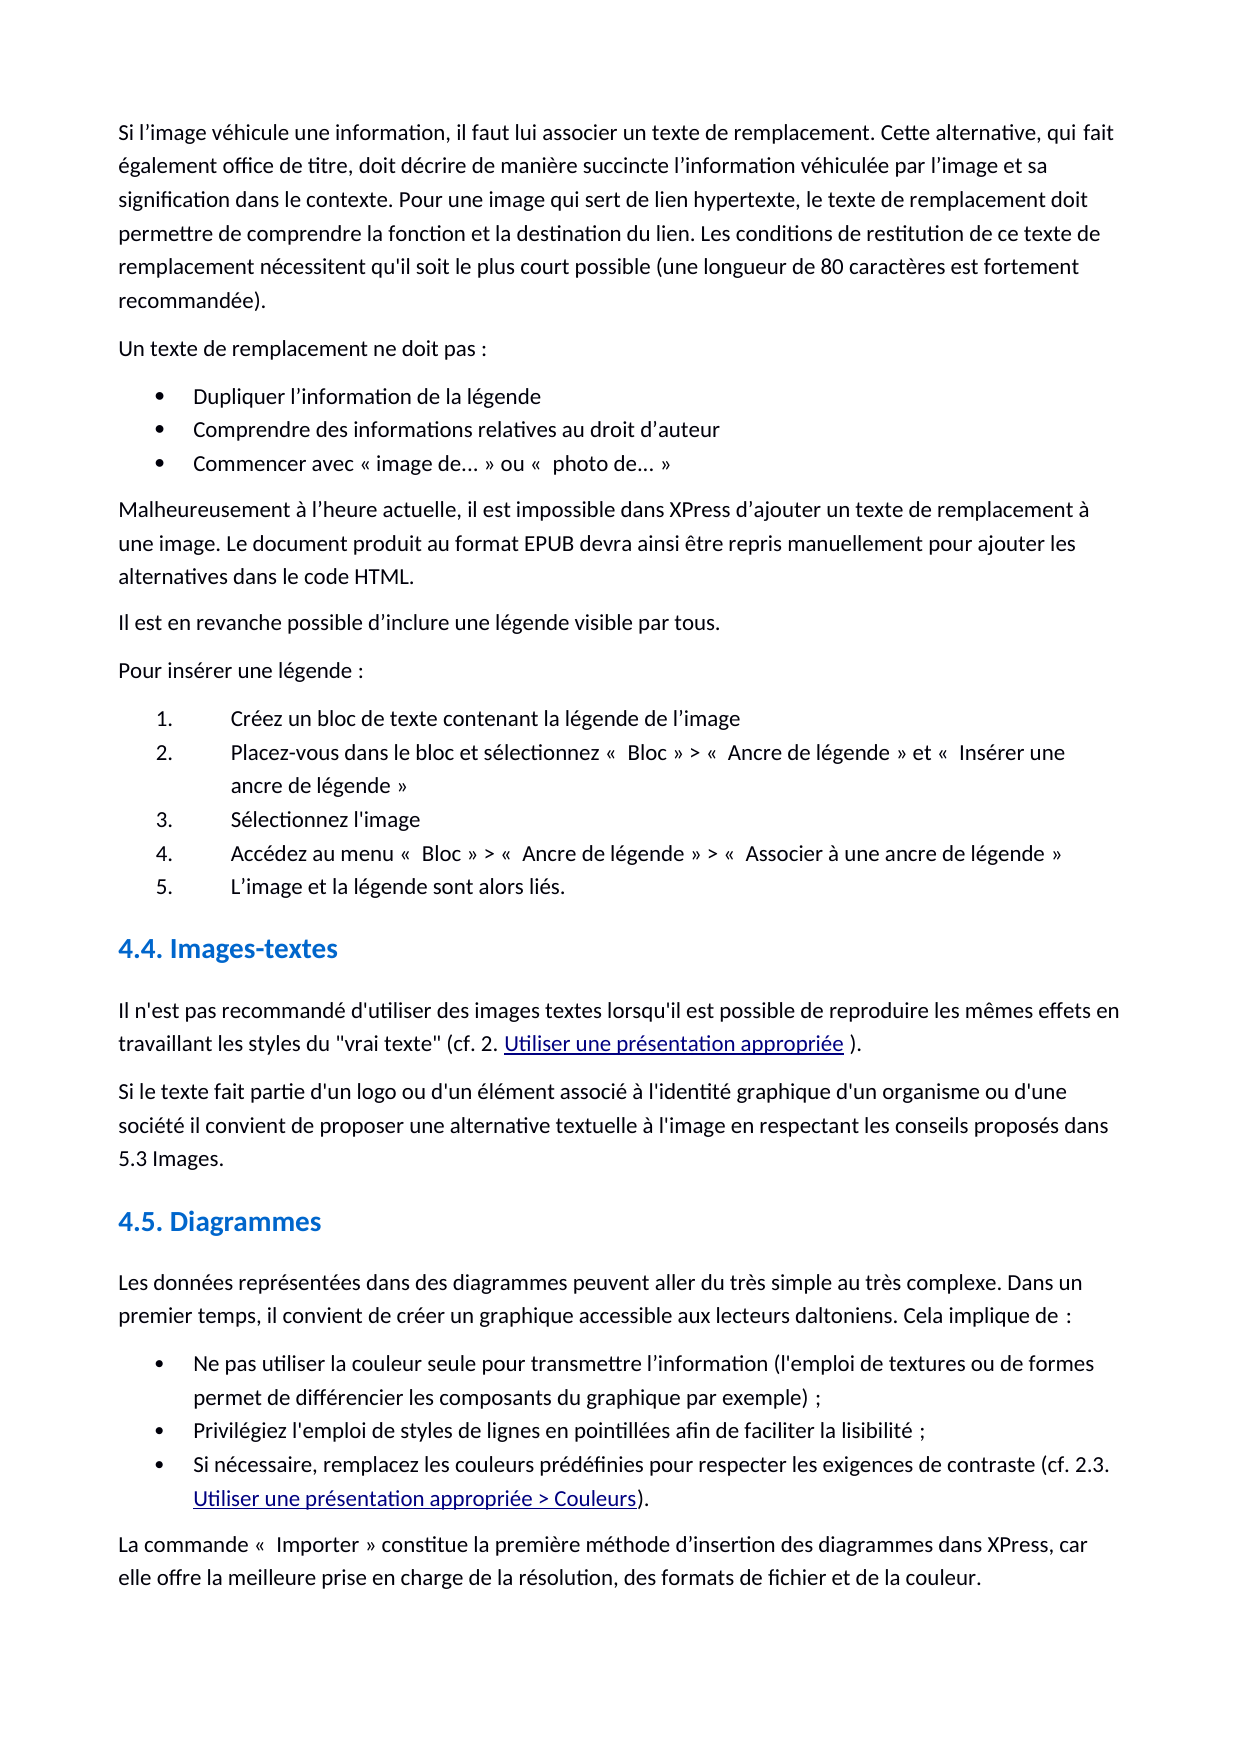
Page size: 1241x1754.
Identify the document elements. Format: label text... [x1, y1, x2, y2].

list Sélectionnez l'image [156, 805, 1122, 833]
list L’image et la légende sont alors liés. [156, 872, 1122, 900]
text La commande « Importer » constitue la première méthode d’insertion des diagrammes dans XPress, car elle offre la meilleure prise en charge de la résolution, des formats de fichier et de la couleur. [118, 1530, 1122, 1591]
list Commencer avec « image de... » ou « photo de... » [156, 449, 1122, 477]
subtitle 4.5. Diagrammes [118, 1203, 1122, 1238]
text Il est en revanche possible d’inclure une légende visible par tous. [118, 608, 1122, 636]
text Un texte de remplacement ne doit pas : [118, 334, 1122, 362]
list Dupliquer l’information de la légende [156, 382, 1122, 410]
list Si nécessaire, remplacez les couleurs prédéfinies pour respecter les exigences de contraste (cf. 2.3. Utiliser une présentation appropriée > Couleurs). [156, 1450, 1122, 1512]
text Pour insérer une légende : [118, 656, 1122, 684]
list Placez-vous dans le bloc et sélectionnez « Bloc » > « Ancre de légende » et « Insérer une ancre de légende » [156, 738, 1122, 800]
list Créez un bloc de texte contenant la légende de l’image [156, 704, 1122, 733]
list Accédez au menu « Bloc » > « Ancre de légende » > « Associer à une ancre de légende » [156, 839, 1122, 867]
text Malheureusement à l’heure actuelle, il est impossible dans XPress d’ajouter un texte de remplacement à une image. Le document produit au format EPUB devra ainsi être repris manuellement pour ajouter les alternatives dans le code HTML. [118, 495, 1122, 590]
text Il n'est pas recommandé d'utiliser des images textes lorsqu'il est possible de reproduire les mêmes effets en travaillant les styles du "vrai texte" (cf. 2. Utiliser une présentation appropriée ). [118, 996, 1122, 1057]
list Privilégiez l'emploi de styles de lignes en pointillées afin de faciliter la lisibilité ; [156, 1417, 1122, 1445]
text Si le texte fait partie d'un logo ou d'un élément associé à l'identité graphique d'un organisme ou d'une société il convient de proposer une alternative textuelle à l'image en respectant les conseils proposés dans 5.3 Images. [118, 1077, 1122, 1172]
list Ne pas utiliser la couleur seule pour transmettre l’information (l'emploi de textures ou de formes permet de différencier les composants du graphique par exemple) ; [156, 1349, 1122, 1411]
subtitle 4.4. Images-textes [118, 931, 1122, 966]
text Si l’image véhicule une information, il faut lui associer un texte de remplacement. Cette alternative, qui fait également office de titre, doit décrire de manière succincte l’information véhiculée par l’image et sa signification dans le contexte. Pour une image qui sert de lien hypertexte, le texte de remplacement doit permettre de comprendre la fonction et la destination du lien. Les conditions de restitution de ce texte de remplacement nécessitent qu'il soit le plus court possible (une longueur de 80 caractères est fortement recommandée). [118, 118, 1122, 314]
list Comprendre des informations relatives au droit d’auteur [156, 416, 1122, 444]
text Les données représentées dans des diagrammes peuvent aller du très simple au très complexe. Dans un premier temps, il convient de créer un graphique accessible aux lecteurs daltoniens. Cela implique de : [118, 1268, 1122, 1329]
